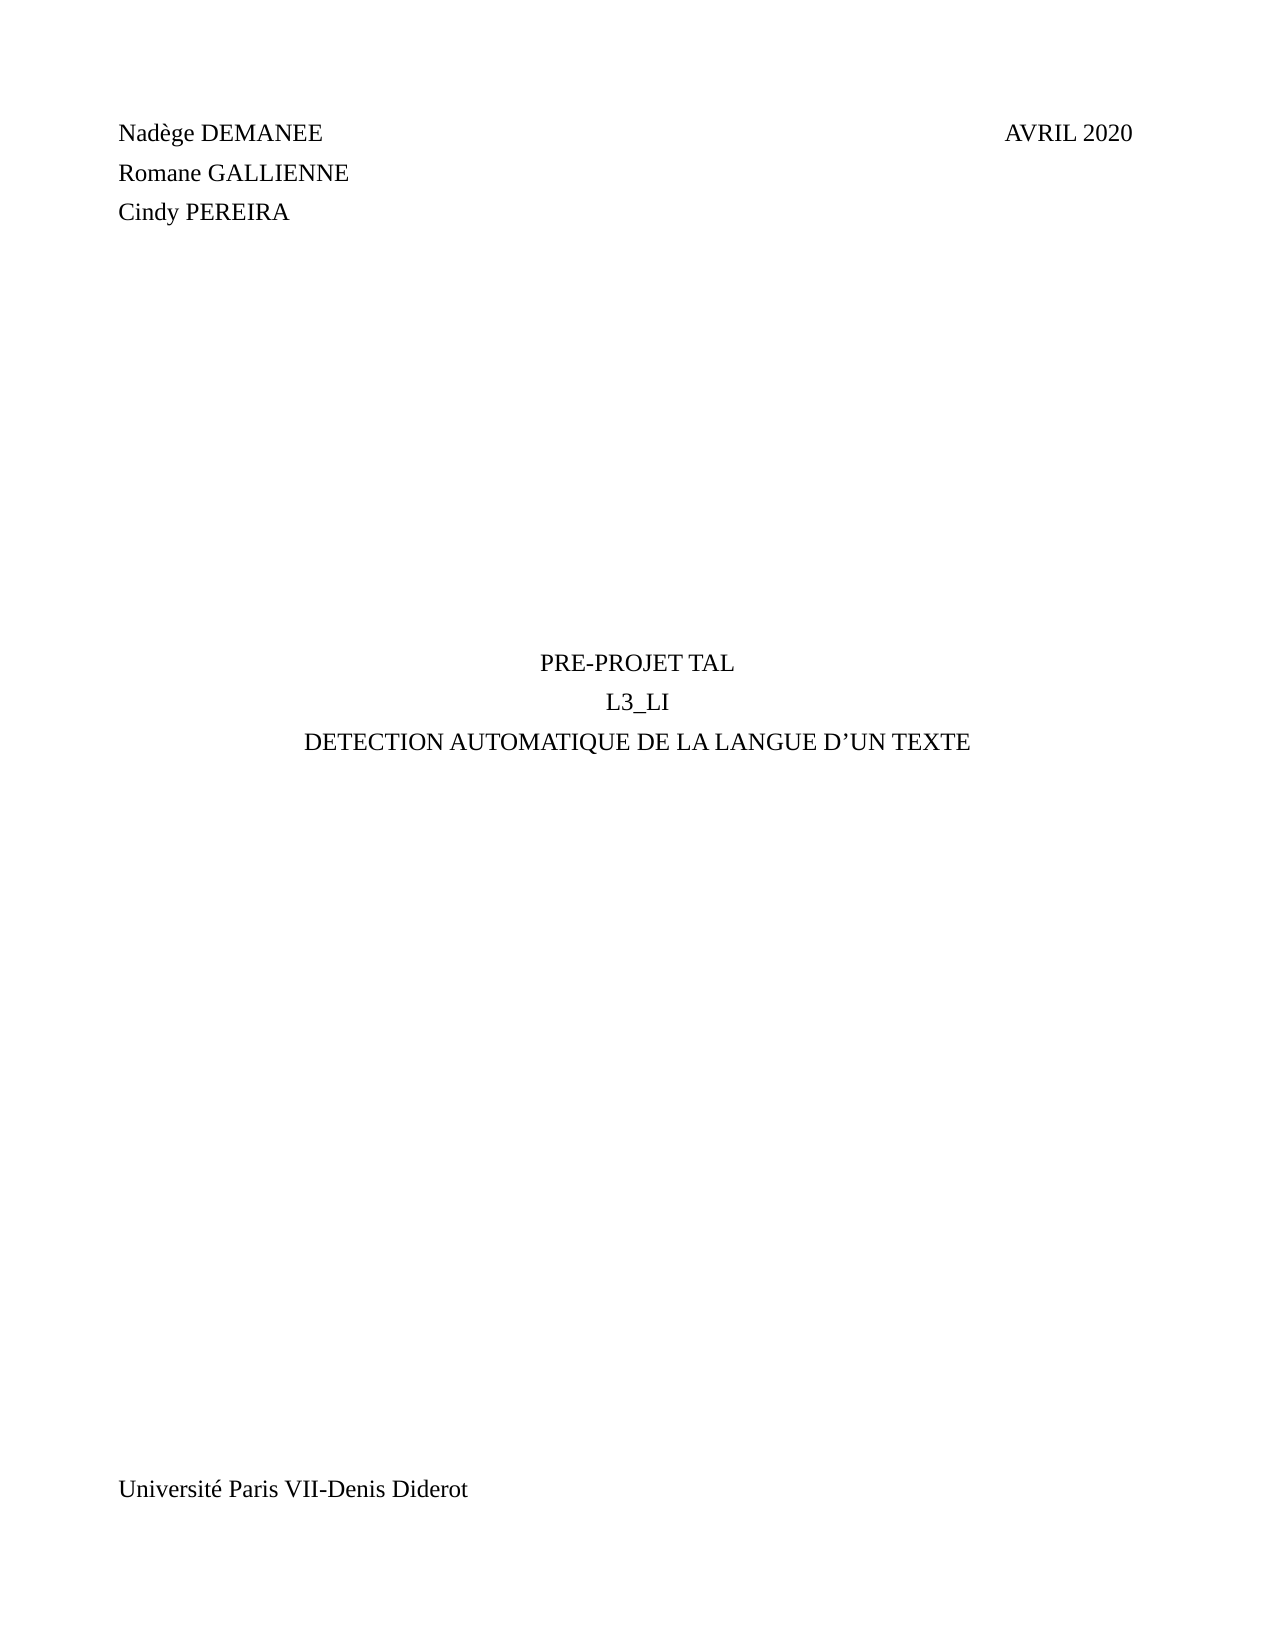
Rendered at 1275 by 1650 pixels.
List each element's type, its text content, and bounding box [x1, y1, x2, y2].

text PRE-PROJET TAL [118, 648, 1157, 676]
text Université Paris VII-Denis Diderot [118, 1474, 1157, 1503]
text Cindy PEREIRA [118, 197, 1157, 226]
text DETECTION AUTOMATIQUE DE LA LANGUE D’UN TEXTE [118, 727, 1157, 756]
text Romane GALLIENNE [118, 158, 1157, 186]
text Nadège DEMANEE AVRIL 2020 [118, 118, 1157, 147]
text L3_LI [118, 687, 1157, 716]
